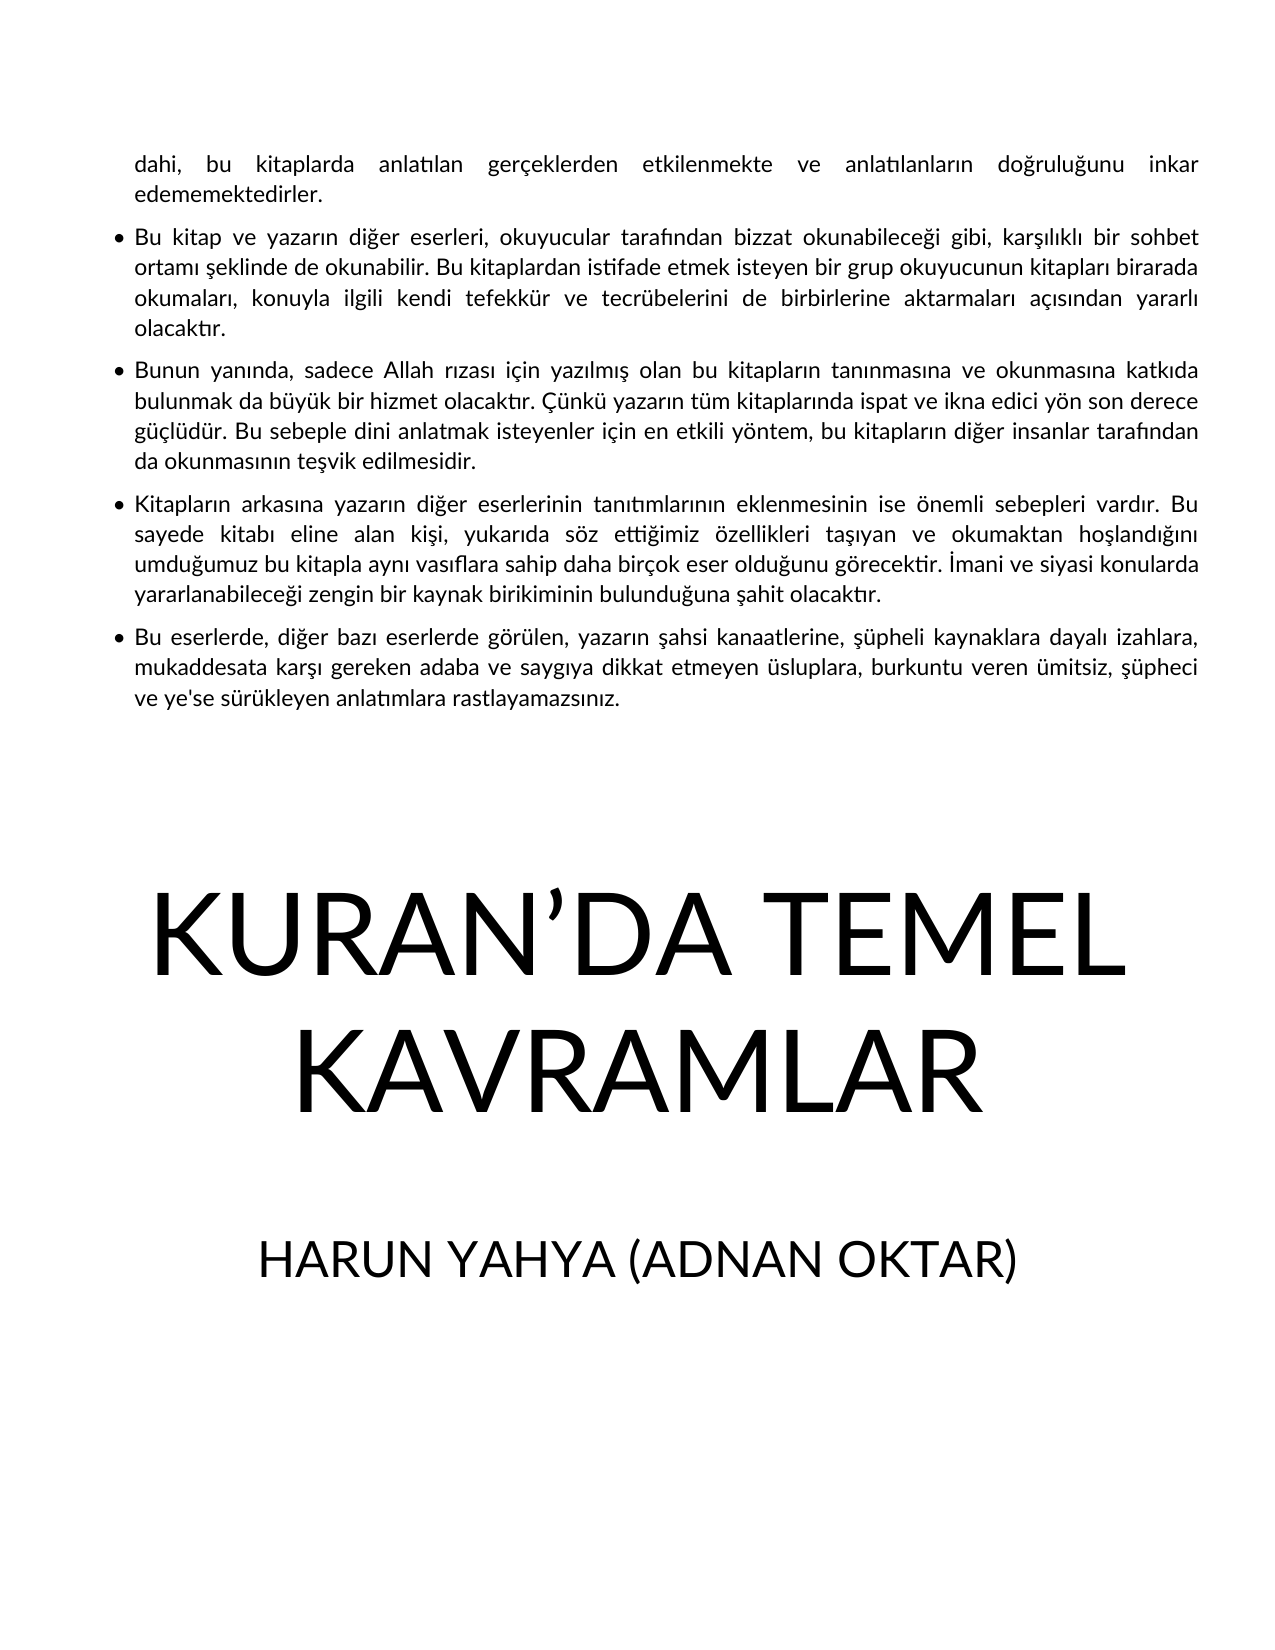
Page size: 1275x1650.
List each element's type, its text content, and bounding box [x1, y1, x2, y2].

text dahi, bu kitaplarda anlatılan gerçeklerden etkilenmekte ve anlatılanların doğruluğunu inkar edememektedirler. [112, 150, 1200, 208]
text • Kitapların arkasına yazarın diğer eserlerinin tanıtımlarının eklenmesinin ise önemli sebepleri vardır. Bu sayede kitabı eline alan kişi, yukarıda söz ettiğimiz özellikleri taşıyan ve okumaktan hoşlandığını umduğumuz bu kitapla aynı vasıflara sahip daha birçok eser olduğunu görecektir. İmani ve siyasi konularda yararlanabileceği zengin bir kaynak birikiminin bulunduğuna şahit olacaktır. [112, 489, 1200, 608]
text • Bu eserlerde, diğer bazı eserlerde görülen, yazarın şahsi kanaatlerine, şüpheli kaynaklara dayalı izahlara, mukaddesata karşı gereken adaba ve saygıya dikkat etmeyen üsluplara, burkuntu veren ümitsiz, şüpheci ve ye'se sürükleyen anlatımlara rastlayamazsınız. [112, 623, 1200, 711]
text • Bu kitap ve yazarın diğer eserleri, okuyucular tarafından bizzat okunabileceği gibi, karşılıklı bir sohbet ortamı şeklinde de okunabilir. Bu kitaplardan istifade etmek isteyen bir grup okuyucunun kitapları birarada okumaları, konuyla ilgili kendi tefekkür ve tecrübelerini de birbirlerine aktarmaları açısından yararlı olacaktır. [112, 223, 1200, 341]
title KURAN’DA TEMEL KAVRAMLAR [75, 862, 1200, 1137]
text • Bunun yanında, sadece Allah rızası için yazılmış olan bu kitapların tanınmasına ve okunmasına katkıda bulunmak da büyük bir hizmet olacaktır. Çünkü yazarın tüm kitaplarında ispat ve ikna edici yön son derece güçlüdür. Bu sebeple dini anlatmak isteyenler için en etkili yöntem, bu kitapların diğer insanlar tarafından da okunmasının teşvik edilmesidir. [112, 356, 1200, 474]
text HARUN YAHYA (ADNAN OKTAR) [75, 1228, 1200, 1288]
